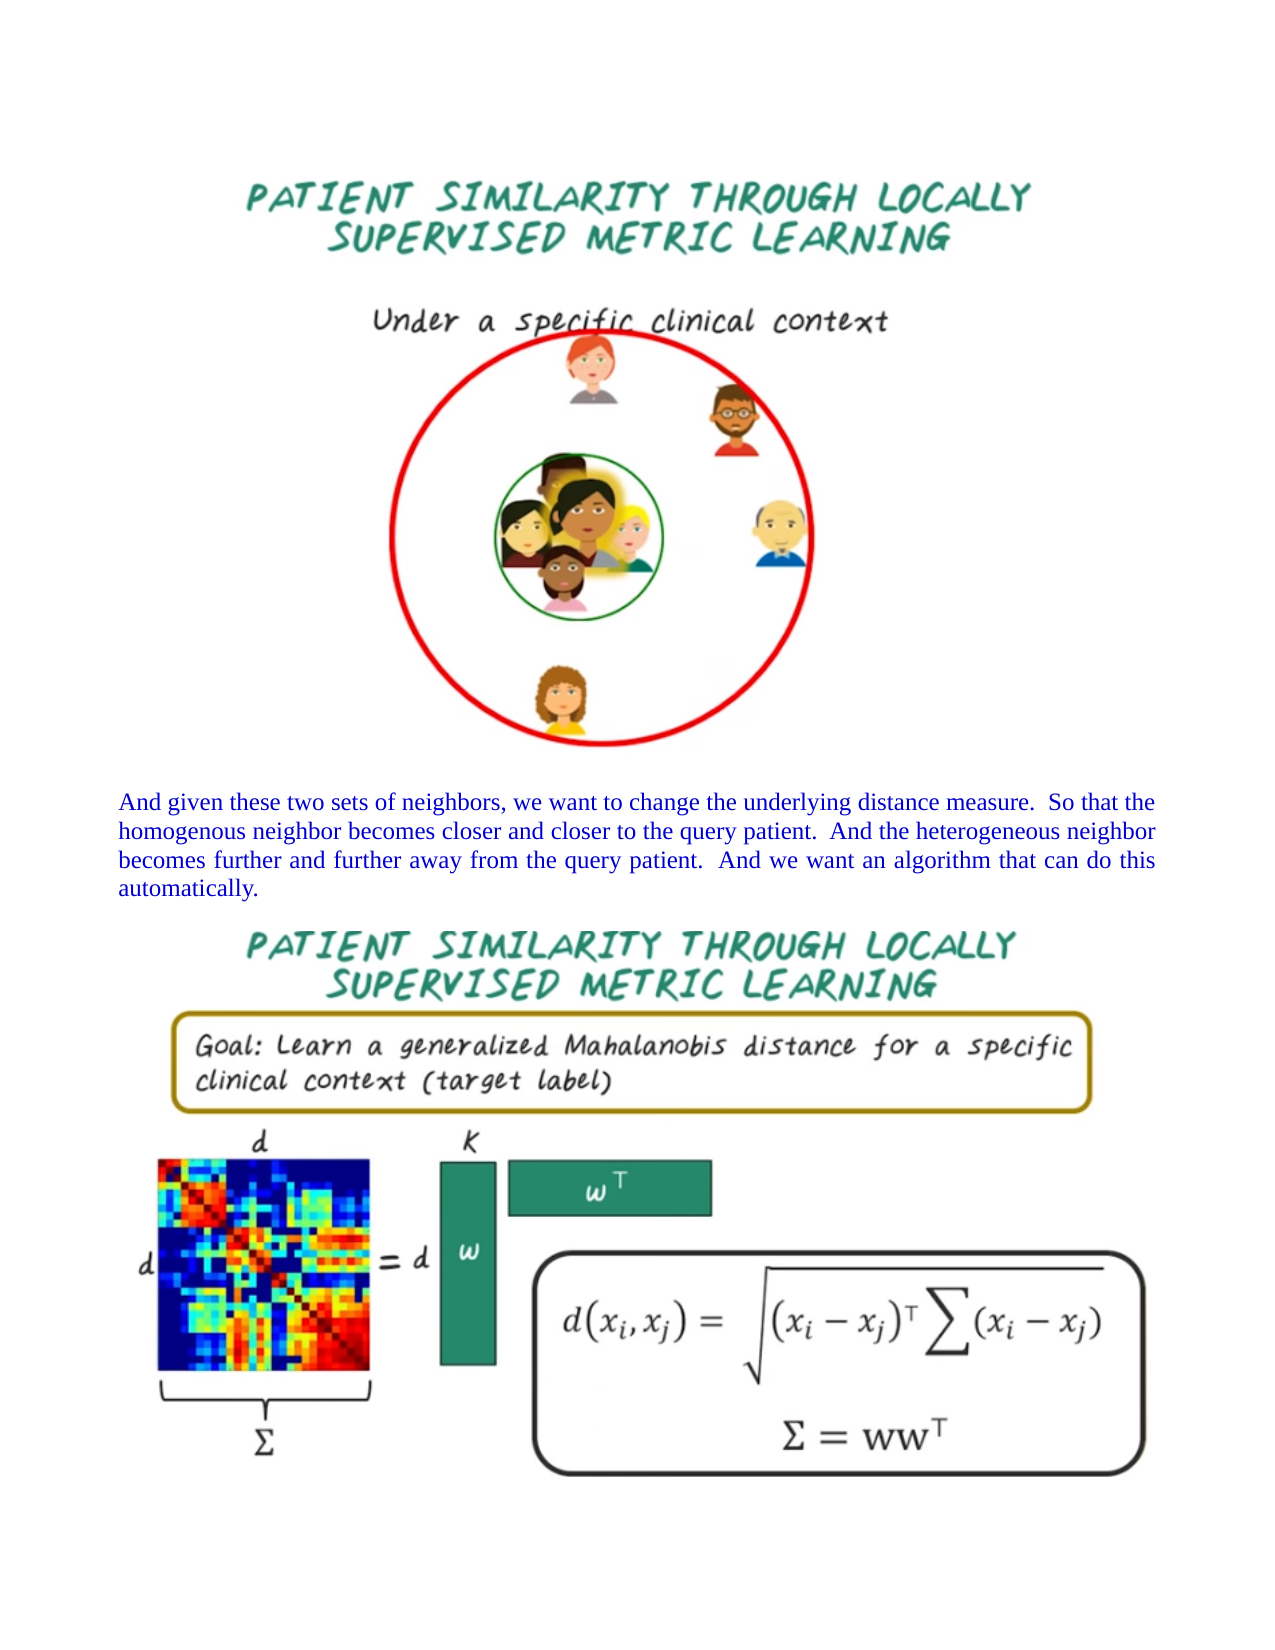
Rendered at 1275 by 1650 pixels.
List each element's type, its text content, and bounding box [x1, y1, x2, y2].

picture [118, 931, 1157, 1481]
picture [118, 175, 1157, 759]
text And given these two sets of neighbors, we want to change the underlying distance measure. So that the homogenous neighbor becomes closer and closer to the query patient. And the heterogeneous neighbor becomes further and further away from the query patient. And we want an algorithm that can do this automatically. [118, 787, 1157, 902]
